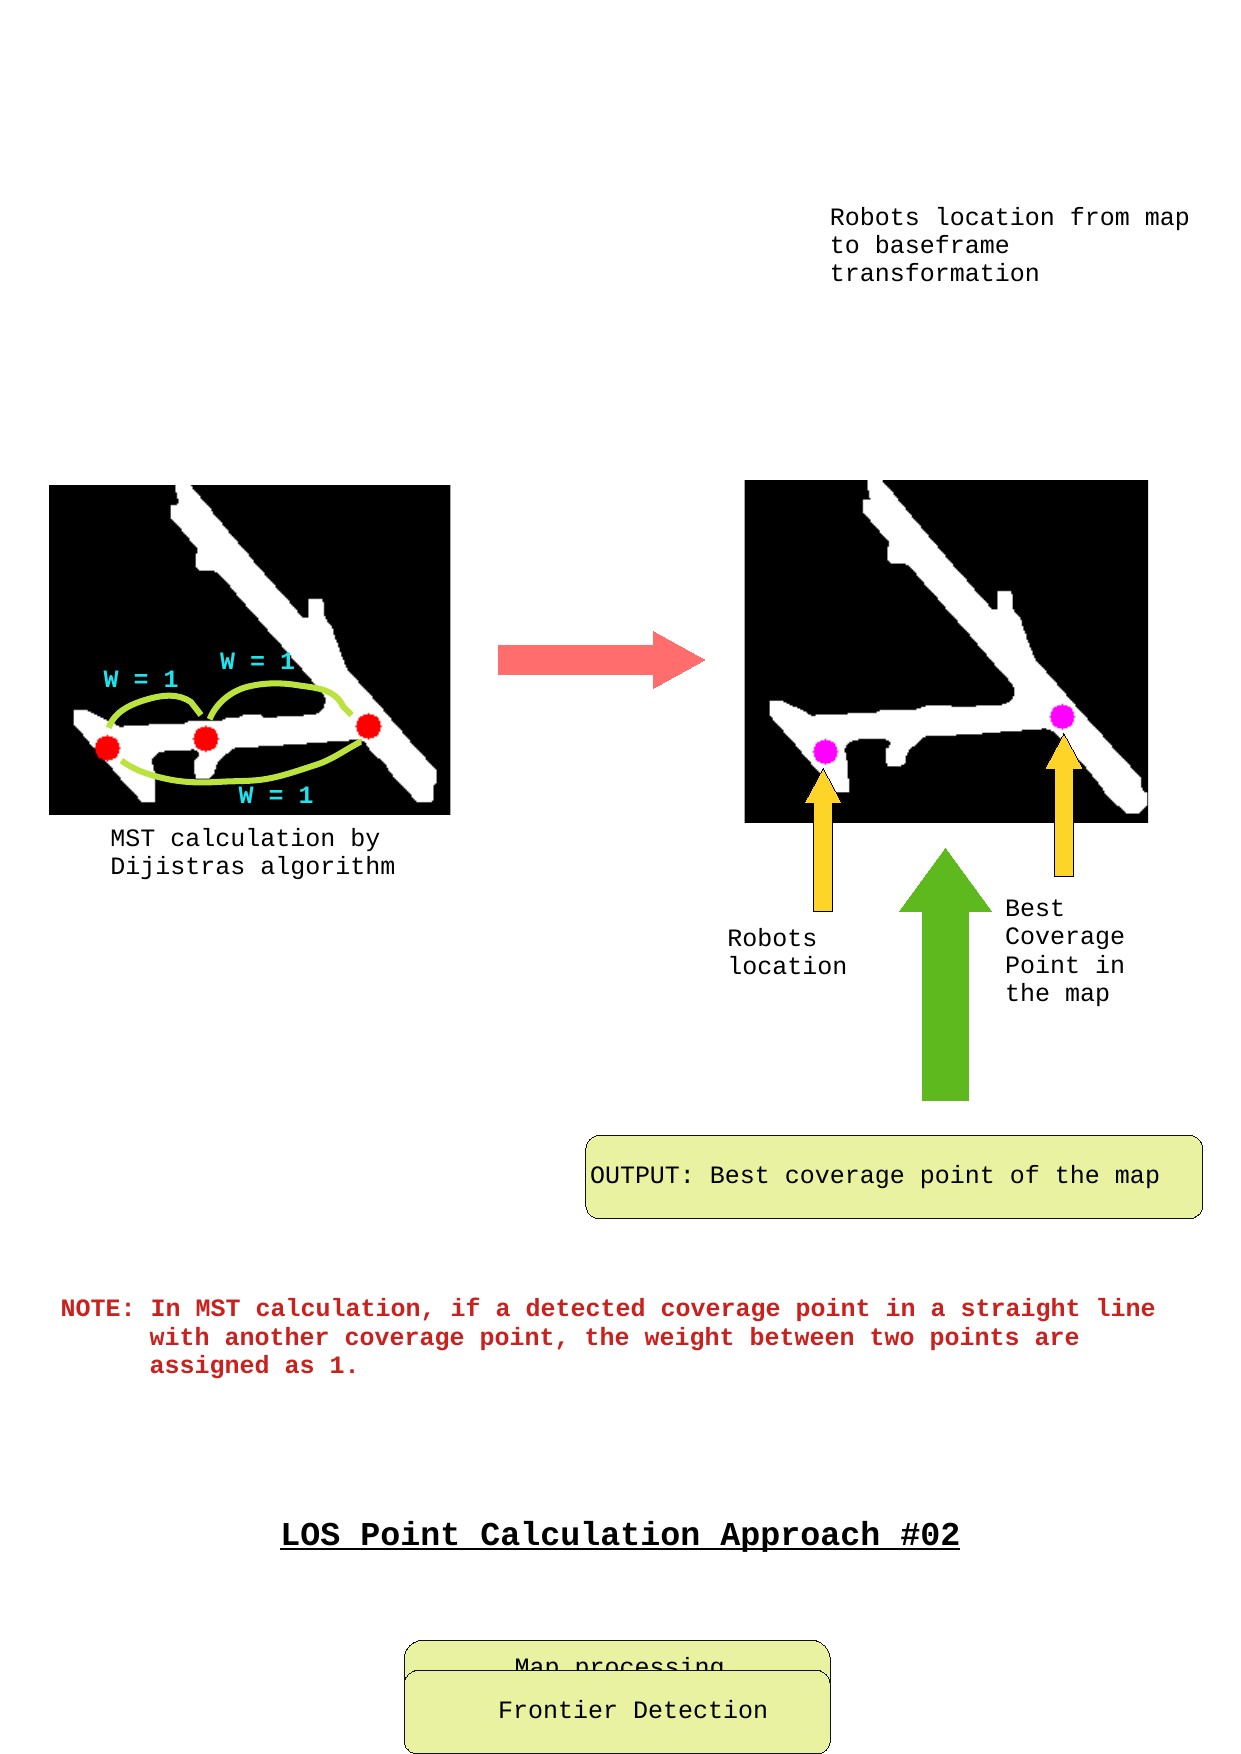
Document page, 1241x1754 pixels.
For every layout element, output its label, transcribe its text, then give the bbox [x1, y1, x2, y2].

picture [744, 480, 1149, 823]
picture [49, 485, 451, 815]
text LOS Point Calculation Approach #02 [118, 1517, 1122, 1555]
